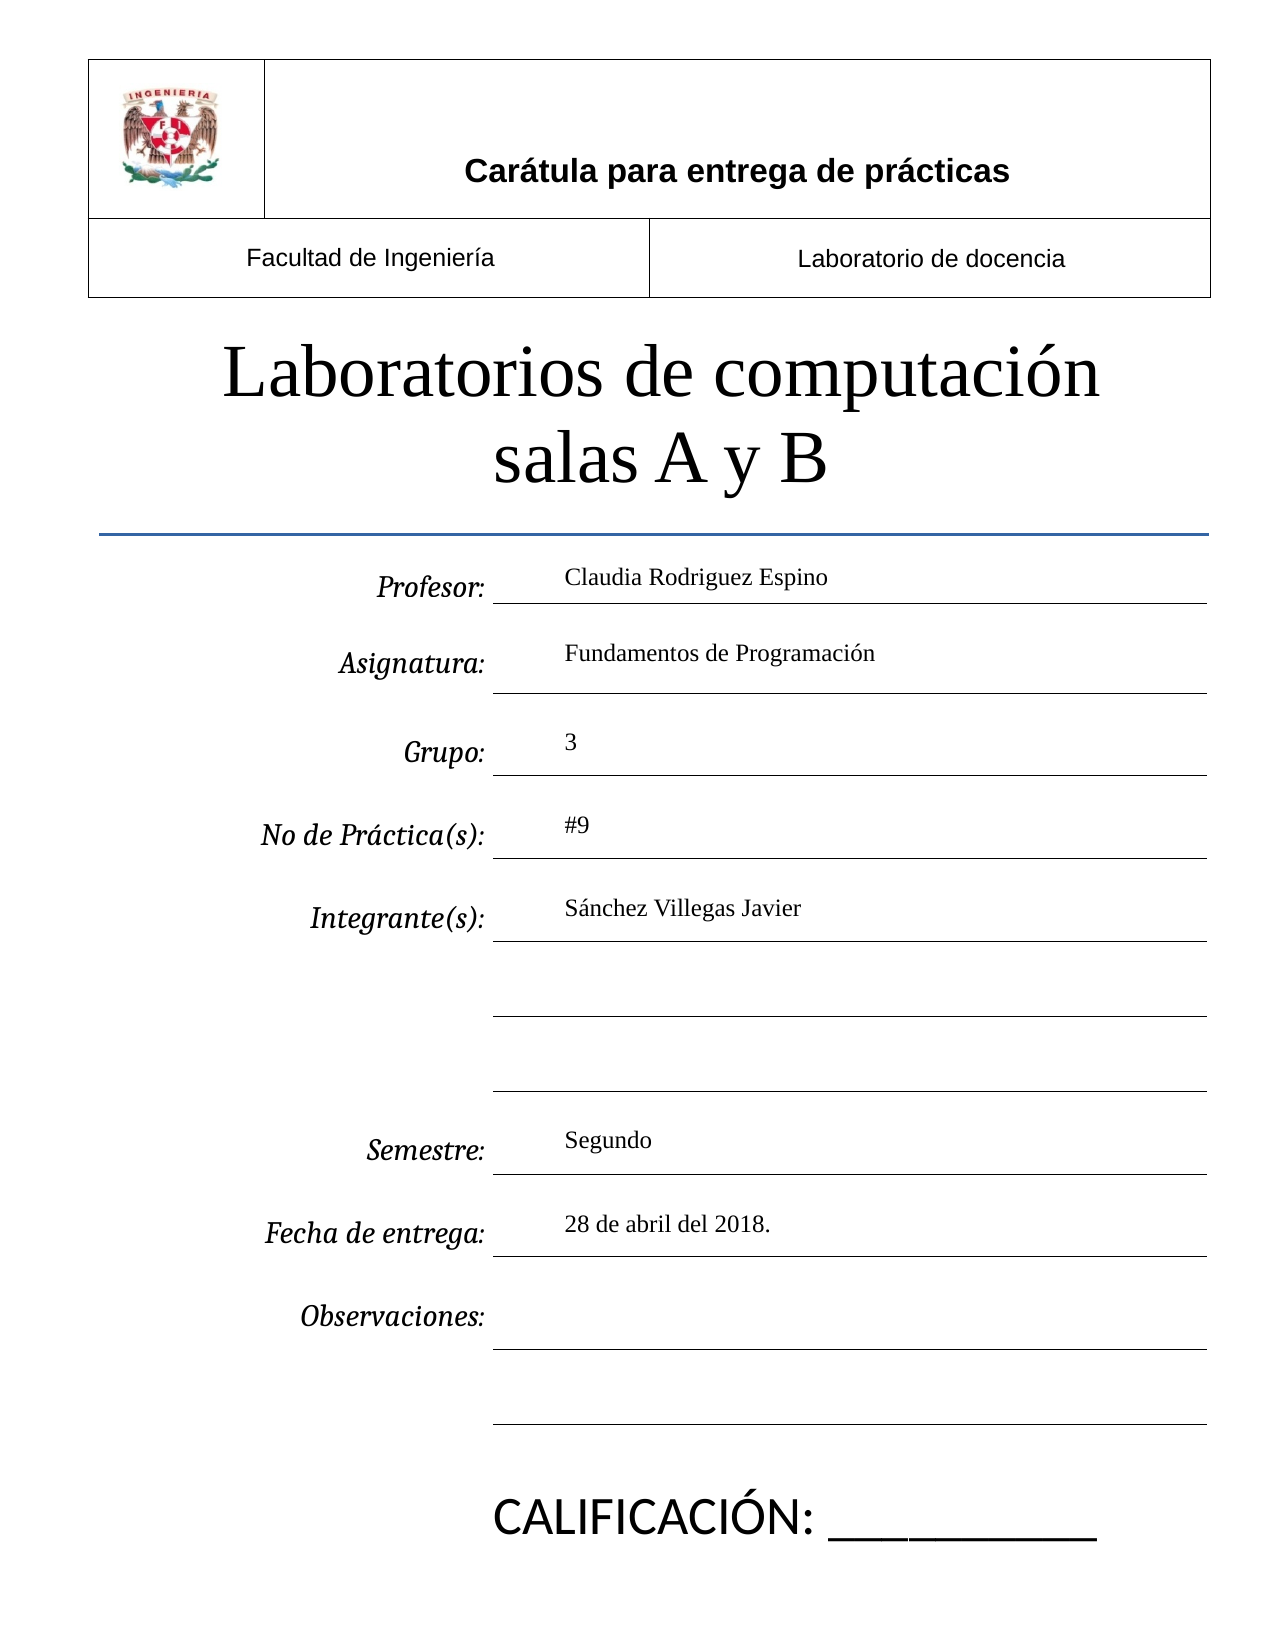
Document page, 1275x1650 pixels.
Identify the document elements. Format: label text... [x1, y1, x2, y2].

table_cell [493, 1350, 1207, 1424]
table_cell No de Práctica(s): [118, 775, 493, 858]
table_header [493, 528, 1207, 533]
table_cell Laboratorio de docencia [650, 219, 1210, 297]
table_header Carátula para entrega de prácticas [265, 60, 1210, 217]
table_cell [118, 1349, 493, 1424]
table_cell Segundo [493, 1092, 1207, 1174]
table_header Profesor: [118, 536, 493, 603]
table_cell [493, 942, 1207, 1016]
table_cell Facultad de Ingeniería [89, 219, 649, 297]
table_cell Integrante(s): [118, 858, 493, 941]
table_cell 3 [493, 694, 1207, 775]
table_cell [493, 1257, 1207, 1349]
table_cell Sánchez Villegas Javier [493, 859, 1207, 941]
table_cell [118, 941, 493, 1016]
table_cell Semestre: [118, 1091, 493, 1174]
text CALIFICACIÓN: __________ [118, 1482, 1205, 1548]
table_cell Observaciones: [118, 1256, 493, 1349]
table_cell 28 de abril del 2018. [493, 1175, 1207, 1256]
table_header [89, 60, 264, 217]
table_cell [118, 1016, 493, 1091]
table_cell [493, 1017, 1207, 1091]
text Laboratorios de computación [118, 326, 1205, 413]
table_cell Fundamentos de Programación [493, 604, 1207, 692]
text salas A y B [118, 413, 1205, 499]
table_header Claudia Rodriguez Espino [493, 536, 1207, 603]
table_header [118, 528, 493, 533]
table_cell Grupo: [118, 693, 493, 775]
table_cell Fecha de entrega: [118, 1174, 493, 1256]
table_cell Asignatura: [118, 603, 493, 692]
table_cell #9 [493, 776, 1207, 858]
